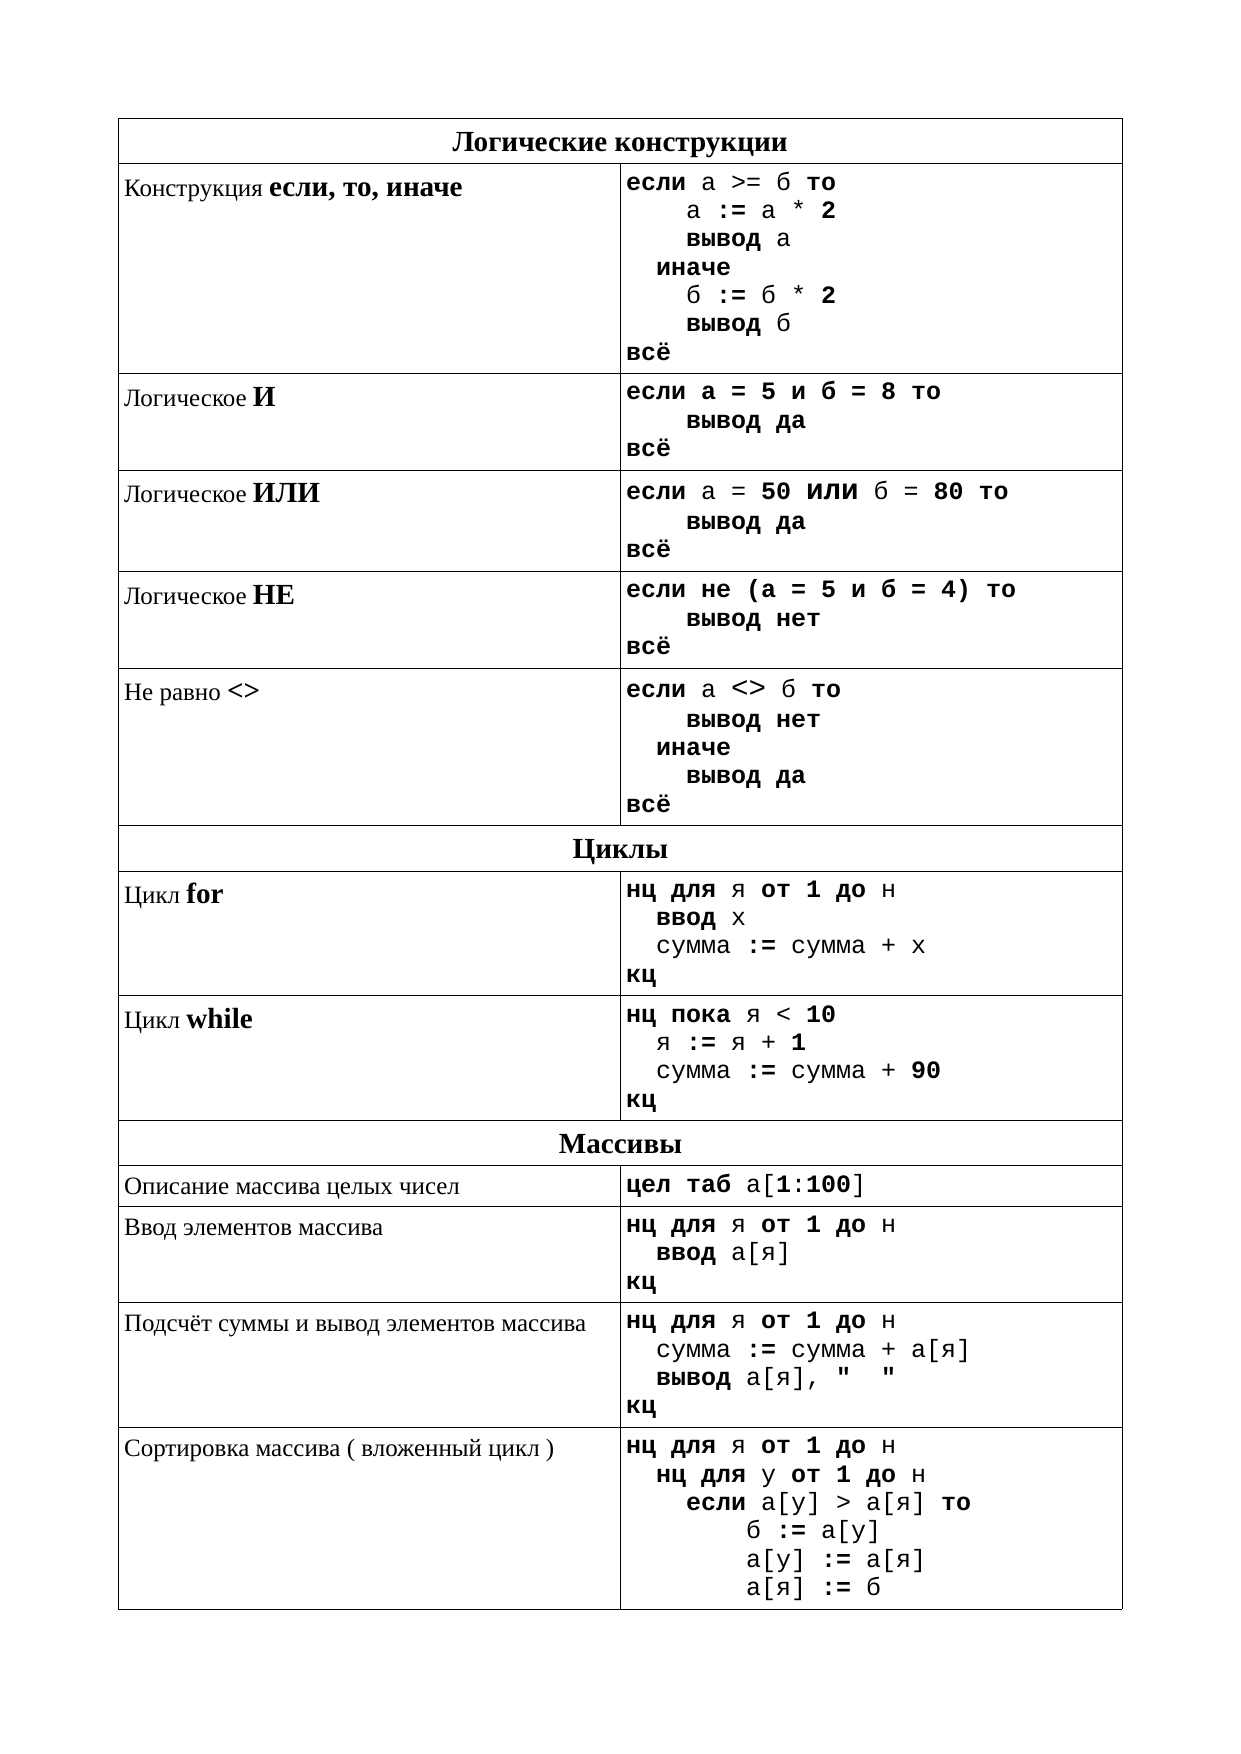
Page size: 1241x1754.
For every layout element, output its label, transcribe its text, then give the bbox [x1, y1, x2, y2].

table_cell Цикл while [119, 996, 620, 1120]
table_cell цел таб а[1:100] [621, 1166, 1122, 1206]
table_cell Массивы [119, 1121, 1122, 1165]
table_cell Подсчёт суммы и вывод элементов массива [119, 1303, 620, 1427]
table_cell Конструкция если, то, иначе [119, 164, 620, 373]
table_cell если а = 5 и б = 8 то вывод да всё [621, 374, 1122, 470]
table_cell Ввод элементов массива [119, 1207, 620, 1302]
table_cell Цикл for [119, 872, 620, 995]
table_cell Логическое НЕ [119, 572, 620, 667]
table_cell Циклы [119, 826, 1122, 871]
table_cell нц пока я < 10 я := я + 1 сумма := сумма + 90 кц [621, 996, 1122, 1120]
table_cell нц для я от 1 до н ввод х сумма := сумма + х кц [621, 872, 1122, 995]
table_cell Логическое ИЛИ [119, 471, 620, 571]
table_cell Описание массива целых чисел [119, 1166, 620, 1206]
table_cell Логическое И [119, 374, 620, 470]
table_cell если а <> б то вывод нет иначе вывод да всё [621, 669, 1122, 825]
table_cell нц для я от 1 до н нц для у от 1 до н если а[у] > а[я] то б := а[у] а[у] := а[я] а[я] := б [621, 1428, 1122, 1609]
table_cell Не равно <> [119, 669, 620, 825]
table_cell если не (а = 5 и б = 4) то вывод нет всё [621, 572, 1122, 667]
table_cell если а >= б то а := а * 2 вывод а иначе б := б * 2 вывод б всё [621, 164, 1122, 373]
table_cell нц для я от 1 до н сумма := сумма + а[я] вывод а[я], " " кц [621, 1303, 1122, 1427]
table_cell Логические конструкции [119, 119, 1122, 163]
table_cell нц для я от 1 до н ввод а[я] кц [621, 1207, 1122, 1302]
table_cell если а = 50 или б = 80 то вывод да всё [621, 471, 1122, 571]
table_cell Сортировка массива ( вложенный цикл ) [119, 1428, 620, 1609]
